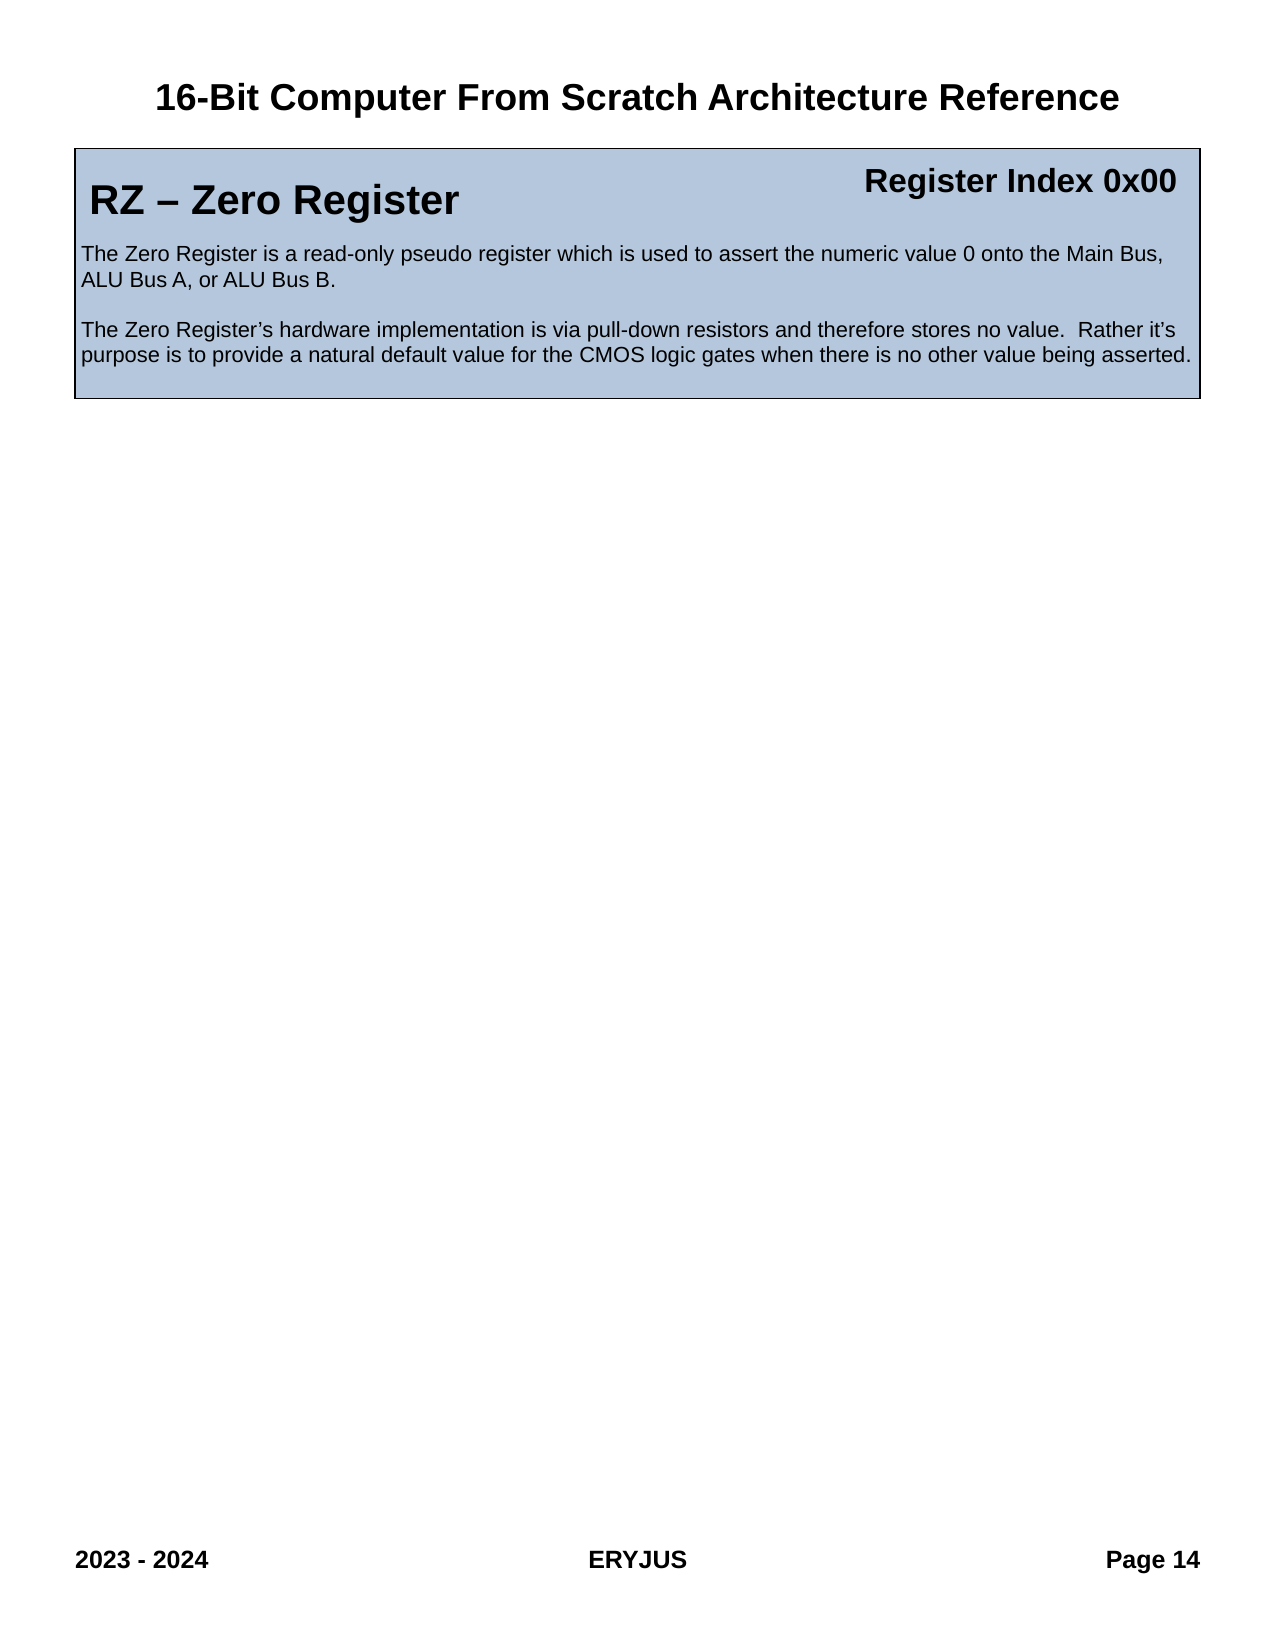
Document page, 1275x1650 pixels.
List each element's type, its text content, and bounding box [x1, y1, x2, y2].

table_header The Zero Register is a read-only pseudo register which is used to assert the numeric value 0 onto the Main Bus, ALU Bus A, or ALU Bus B. The Zero Register’s hardware implementation is via pull-down resistors and therefore stores no value. Rather it’s purpose is to provide a natural default value for the CMOS logic gates when there is no other value being asserted. [76, 149, 1199, 398]
table_header Register Index 0x00 [858, 155, 1194, 241]
table_header RZ – Zero Register [83, 155, 858, 241]
